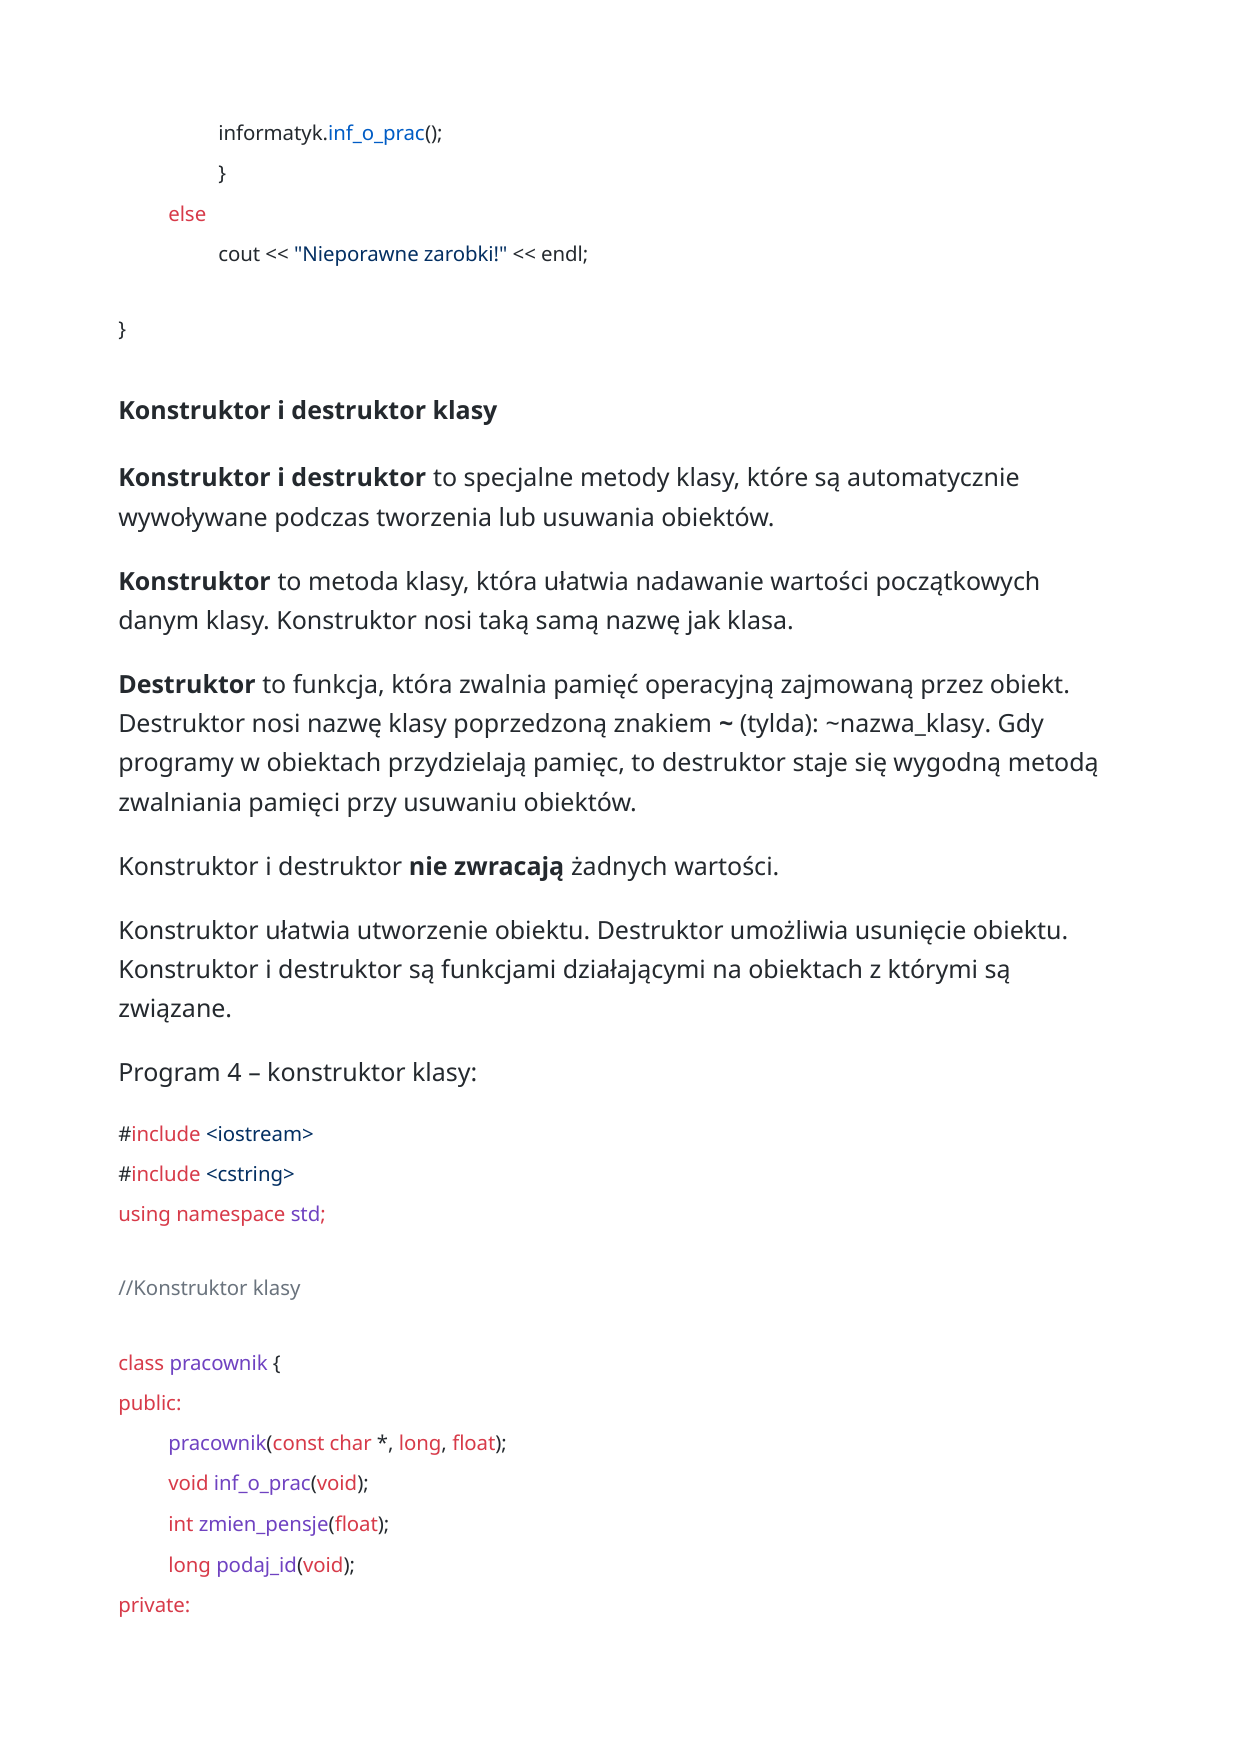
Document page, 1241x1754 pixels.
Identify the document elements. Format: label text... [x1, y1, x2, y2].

text class pracownik { [118, 1348, 1122, 1376]
text using namespace std; [118, 1199, 1122, 1227]
text } [118, 159, 1122, 187]
text private: [118, 1591, 1122, 1618]
text informatyk.inf_o_prac(); [118, 118, 1122, 146]
text pracownik(const char *, long, float); [118, 1428, 1122, 1456]
text Destruktor to funkcja, która zwalnia pamięć operacyjną zajmowaną przez obiekt. Destruktor nosi nazwę klasy poprzedzoną znakiem ~ (tylda): ~nazwa_klasy. Gdy programy w obiektach przydzielają pamięc, to destruktor staje się wygodną metodą zwalniania pamięci przy usuwaniu obiektów. [118, 667, 1122, 818]
text cout << "Nieporawne zarobki!" << endl; [118, 240, 1122, 268]
text Konstruktor to metoda klasy, która ułatwia nadawanie wartości początkowych danym klasy. Konstruktor nosi taką samą nazwę jak klasa. [118, 563, 1122, 637]
text Konstruktor ułatwia utworzenie obiektu. Destruktor umożliwia usunięcie obiektu. Konstruktor i destruktor są funkcjami działającymi na obiektach z którymi są związane. [118, 912, 1122, 1025]
text public: [118, 1388, 1122, 1416]
text #include <iostream> [118, 1119, 1122, 1147]
text void inf_o_prac(void); [118, 1469, 1122, 1497]
text } [118, 315, 1122, 343]
text //Konstruktor klasy [118, 1274, 1122, 1301]
text else [118, 199, 1122, 227]
subtitle Konstruktor i destruktor klasy [118, 392, 1122, 427]
text long podaj_id(void); [118, 1550, 1122, 1578]
text Konstruktor i destruktor nie zwracają żadnych wartości. [118, 848, 1122, 882]
text int zmien_pensje(float); [118, 1509, 1122, 1538]
text Konstruktor i destruktor to specjalne metody klasy, które są automatycznie wywoływane podczas tworzenia lub usuwania obiektów. [118, 460, 1122, 533]
text #include <cstring> [118, 1159, 1122, 1187]
text Program 4 – konstruktor klasy: [118, 1055, 1122, 1089]
